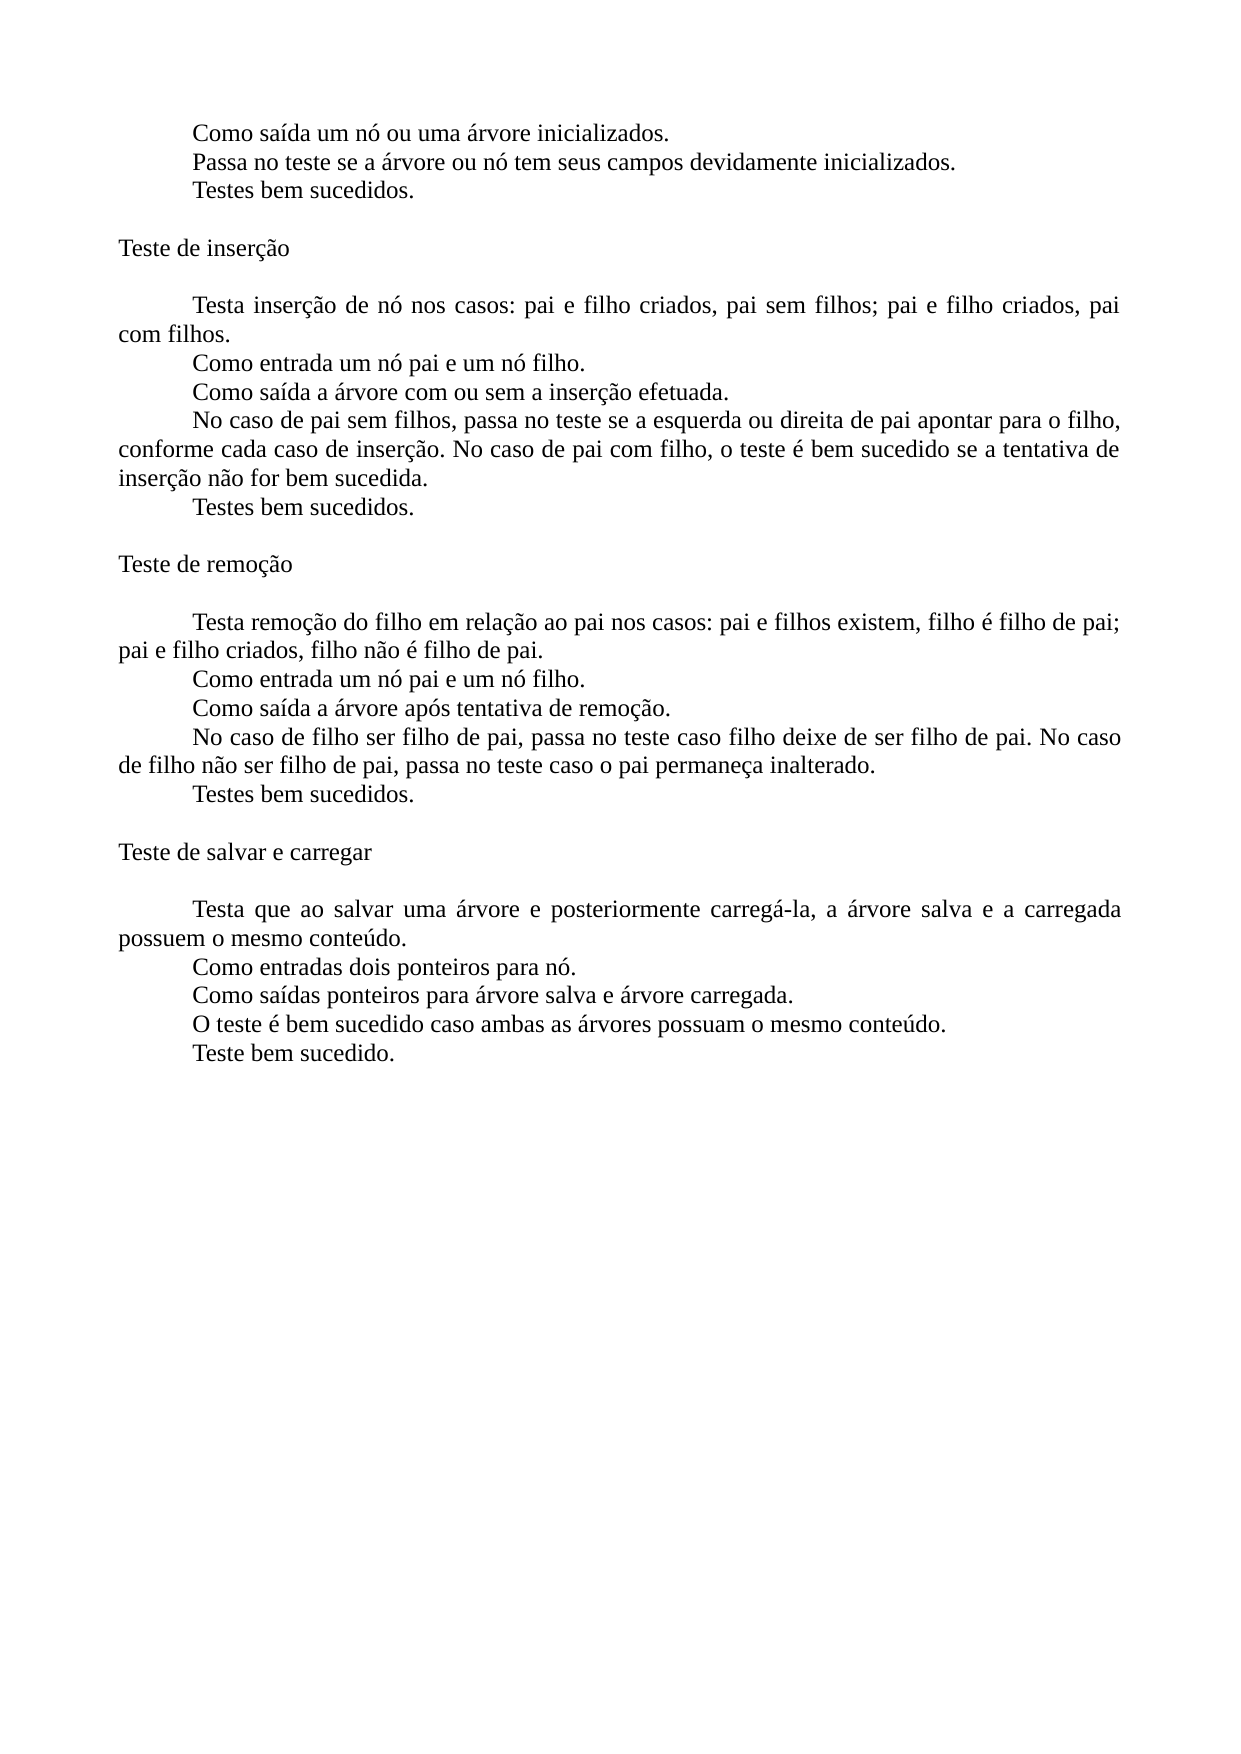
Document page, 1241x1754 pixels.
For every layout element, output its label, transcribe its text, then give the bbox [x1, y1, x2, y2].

text Teste de remoção [118, 549, 1122, 578]
text Como saída a árvore com ou sem a inserção efetuada. [118, 377, 1122, 406]
text Testes bem sucedidos. [118, 779, 1122, 808]
text O teste é bem sucedido caso ambas as árvores possuam o mesmo conteúdo. [118, 1009, 1122, 1038]
text Como entradas dois ponteiros para nó. [118, 952, 1122, 981]
text Passa no teste se a árvore ou nó tem seus campos devidamente inicializados. [118, 147, 1122, 176]
text No caso de pai sem filhos, passa no teste se a esquerda ou direita de pai apontar para o filho, conforme cada caso de inserção. No caso de pai com filho, o teste é bem sucedido se a tentativa de inserção não for bem sucedida. [118, 406, 1122, 492]
text Teste de salvar e carregar [118, 837, 1122, 866]
text Como saída um nó ou uma árvore inicializados. [118, 118, 1122, 147]
text Como saída a árvore após tentativa de remoção. [118, 693, 1122, 722]
text Testa inserção de nó nos casos: pai e filho criados, pai sem filhos; pai e filho criados, pai com filhos. [118, 291, 1122, 348]
text Como entrada um nó pai e um nó filho. [118, 348, 1122, 377]
text Testa remoção do filho em relação ao pai nos casos: pai e filhos existem, filho é filho de pai; pai e filho criados, filho não é filho de pai. [118, 607, 1122, 664]
text Como saídas ponteiros para árvore salva e árvore carregada. [118, 981, 1122, 1009]
text Como entrada um nó pai e um nó filho. [118, 664, 1122, 693]
text Teste bem sucedido. [118, 1038, 1122, 1067]
text Testa que ao salvar uma árvore e posteriormente carregá-la, a árvore salva e a carregada possuem o mesmo conteúdo. [118, 894, 1122, 952]
text Testes bem sucedidos. [118, 492, 1122, 521]
text Teste de inserção [118, 233, 1122, 262]
text No caso de filho ser filho de pai, passa no teste caso filho deixe de ser filho de pai. No caso de filho não ser filho de pai, passa no teste caso o pai permaneça inalterado. [118, 722, 1122, 779]
text Testes bem sucedidos. [118, 176, 1122, 204]
